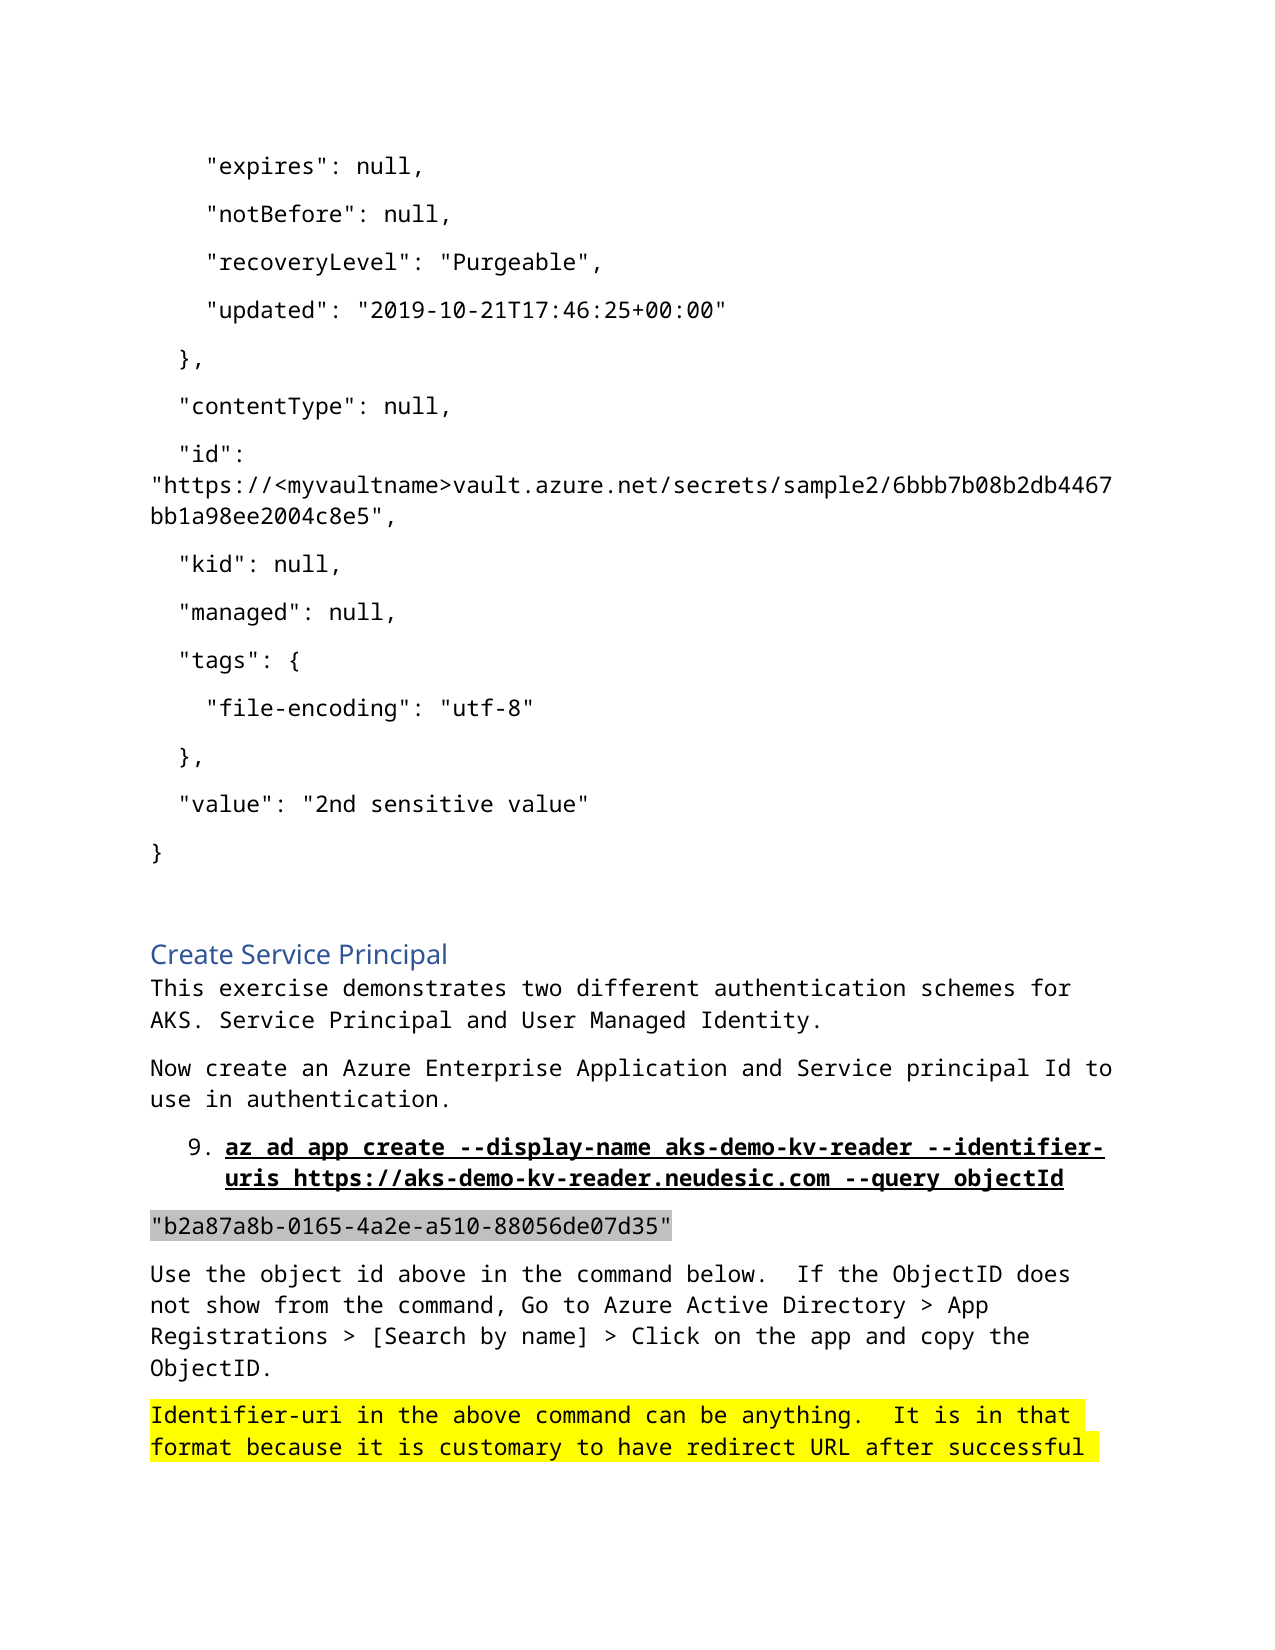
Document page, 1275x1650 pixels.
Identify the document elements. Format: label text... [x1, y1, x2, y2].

text "id": "https://<myvaultname>vault.azure.net/secrets/sample2/6bbb7b08b2db4467bb1a98ee2004c8e5", [150, 437, 1125, 531]
text "value": "2nd sensitive value" [150, 787, 1125, 819]
text } [150, 835, 1125, 867]
text }, [150, 342, 1125, 373]
text "notBefore": null, [150, 198, 1125, 229]
list az ad app create --display-name aks-demo-kv-reader --identifier-uris https://aks-demo-kv-reader.neudesic.com --query objectId [187, 1131, 1125, 1193]
text "file-encoding": "utf-8" [150, 692, 1125, 723]
subtitle Create Service Principal [150, 935, 1125, 972]
text Use the object id above in the command below. If the ObjectID does not show from the command, Go to Azure Active Directory > App Registrations > [Search by name] > Click on the app and copy the ObjectID. [150, 1258, 1125, 1383]
text "managed": null, [150, 596, 1125, 627]
text This exercise demonstrates two different authentication schemes for AKS. Service Principal and User Managed Identity. [150, 972, 1125, 1035]
text "b2a87a8b-0165-4a2e-a510-88056de07d35" [150, 1210, 1125, 1241]
text "updated": "2019-10-21T17:46:25+00:00" [150, 294, 1125, 325]
text "contentType": null, [150, 389, 1125, 421]
text Now create an Azure Enterprise Application and Service principal Id to use in authentication. [150, 1051, 1125, 1114]
text "expires": null, [150, 150, 1125, 181]
text "kid": null, [150, 548, 1125, 579]
text "tags": { [150, 644, 1125, 675]
text "recoveryLevel": "Purgeable", [150, 246, 1125, 277]
text Identifier-uri in the above command can be anything. It is in that format because it is customary to have redirect URL after successful [150, 1399, 1125, 1462]
text }, [150, 739, 1125, 771]
